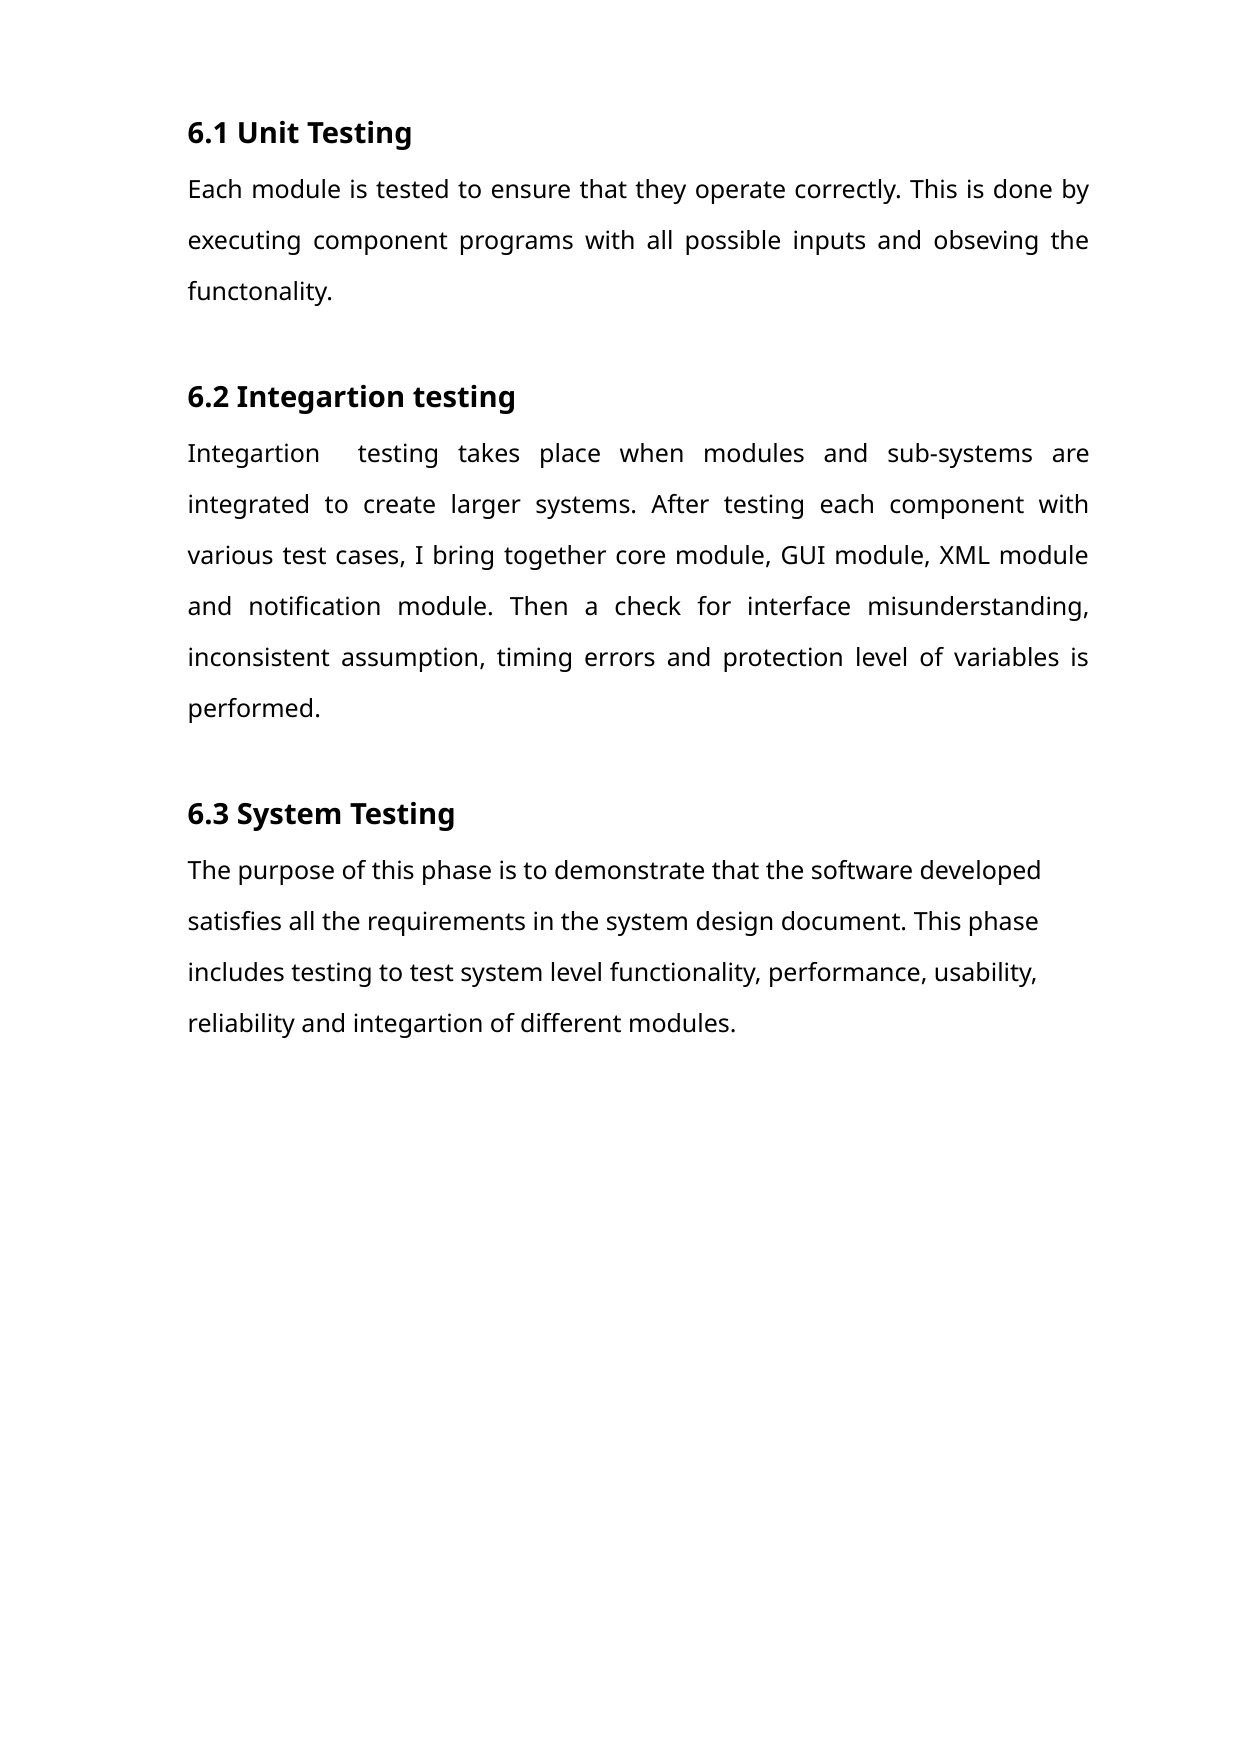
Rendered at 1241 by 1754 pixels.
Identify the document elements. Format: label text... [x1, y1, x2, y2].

text The purpose of this phase is to demonstrate that the software developed satisfies all the requirements in the system design document. This phase includes testing to test system level functionality, performance, usability, reliability and integartion of different modules. [187, 852, 1091, 1039]
text 6.1 Unit Testing [187, 112, 1091, 152]
text 6.2 Integartion testing [187, 376, 1091, 416]
text Each module is tested to ensure that they operate correctly. This is done by executing component programs with all possible inputs and obseving the functonality. [187, 172, 1091, 308]
text 6.3 System Testing [187, 793, 1091, 833]
text Integartion testing takes place when modules and sub-systems are integrated to create larger systems. After testing each component with various test cases, I bring together core module, GUI module, XML module and notification module. Then a check for interface misunderstanding, inconsistent assumption, timing errors and protection level of variables is performed. [187, 436, 1091, 725]
